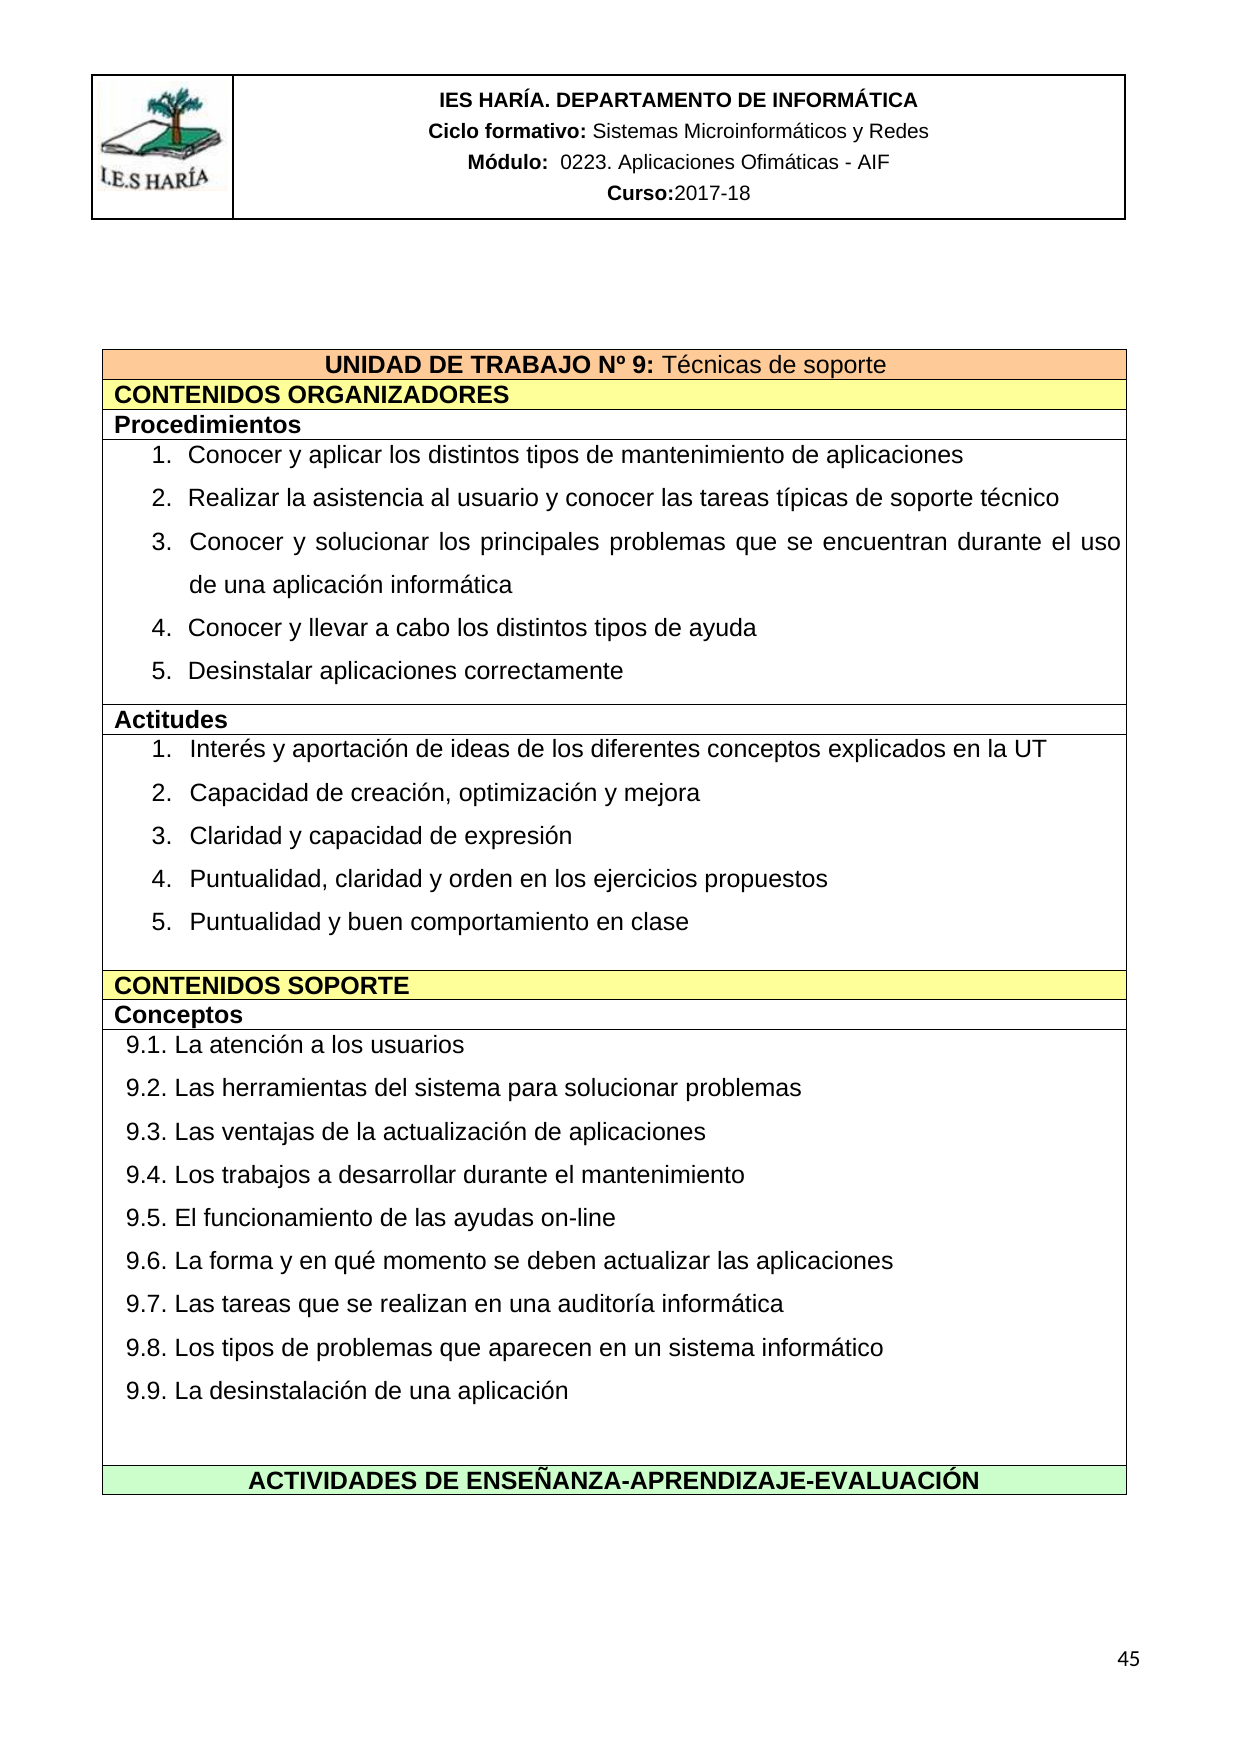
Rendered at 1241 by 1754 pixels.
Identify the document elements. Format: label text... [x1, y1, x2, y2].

table_cell Procedimientos [103, 410, 1126, 439]
table_header UNIDAD DE TRABAJO Nº 9: Técnicas de soporte [103, 350, 1126, 379]
table_cell Conceptos [103, 1000, 1126, 1029]
table_cell 1. Conocer y aplicar los distintos tipos de mantenimiento de aplicaciones 2. Realizar la asistencia al usuario y conocer las tareas típicas de soporte técnico 3. Conocer y solucionar los principales problemas que se encuentran durante el uso de una aplicación informática 4. Conocer y llevar a cabo los distintos tipos de ayuda 5. Desinstalar aplicaciones correctamente [103, 440, 1126, 704]
table_cell 9.1. La atención a los usuarios 9.2. Las herramientas del sistema para solucionar problemas 9.3. Las ventajas de la actualización de aplicaciones 9.4. Los trabajos a desarrollar durante el mantenimiento 9.5. El funcionamiento de las ayudas on-line 9.6. La forma y en qué momento se deben actualizar las aplicaciones 9.7. Las tareas que se realizan en una auditoría informática 9.8. Los tipos de problemas que aparecen en un sistema informático 9.9. La desinstalación de una aplicación [103, 1030, 1126, 1465]
picture [97, 81, 228, 191]
table_cell ACTIVIDADES DE ENSEÑANZA-APRENDIZAJE-EVALUACIÓN [103, 1466, 1126, 1494]
table_cell CONTENIDOS ORGANIZADORES [103, 380, 1126, 409]
table_cell Actitudes [103, 705, 1126, 733]
table_cell CONTENIDOS SOPORTE [103, 971, 1126, 999]
table_cell 1. Interés y aportación de ideas de los diferentes conceptos explicados en la UT 2. Capacidad de creación, optimización y mejora 3. Claridad y capacidad de expresión 4. Puntualidad, claridad y orden en los ejercicios propuestos 5. Puntualidad y buen comportamiento en clase [103, 735, 1126, 969]
